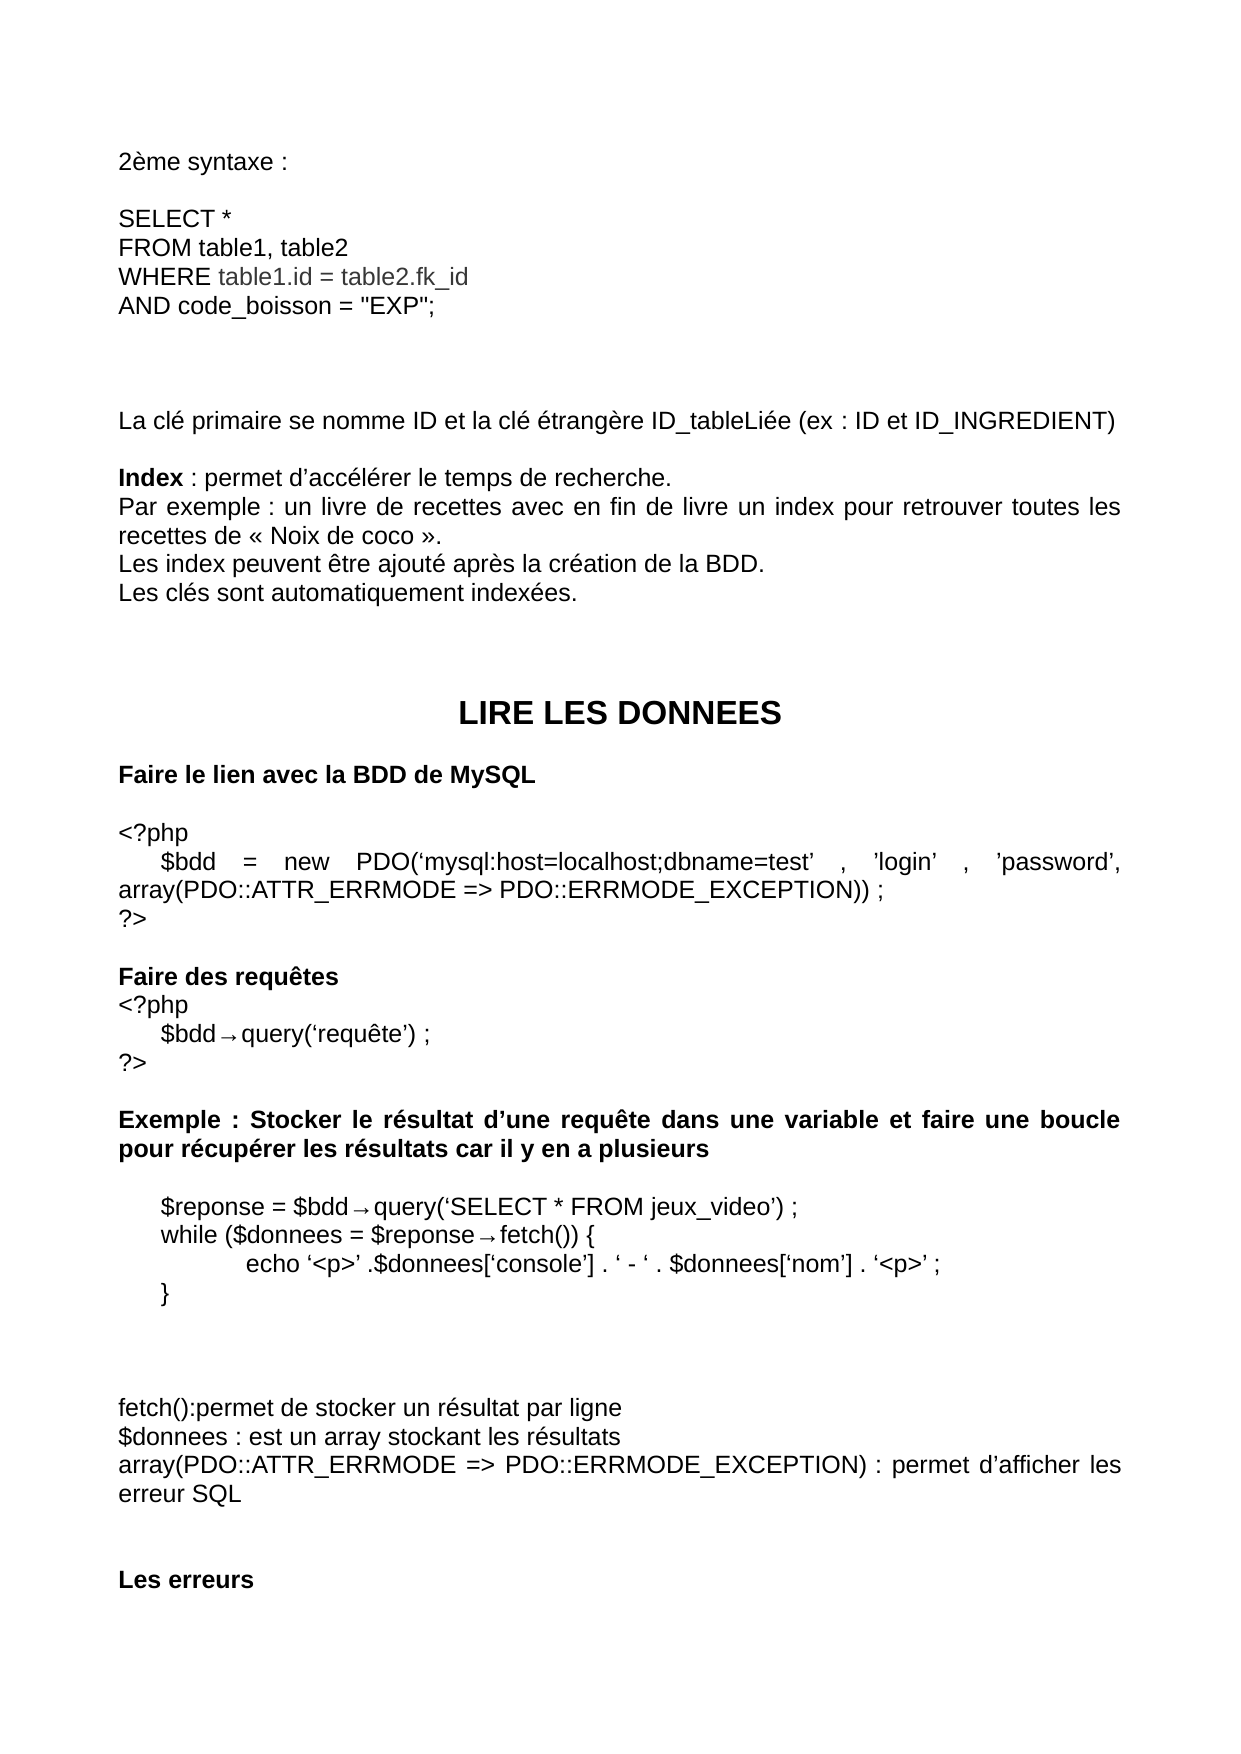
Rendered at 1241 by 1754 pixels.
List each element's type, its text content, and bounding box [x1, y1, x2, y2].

text Faire le lien avec la BDD de MySQL [118, 760, 1122, 789]
text SELECT * [118, 204, 1122, 233]
text $bdd→query(‘requête’) ; [118, 1019, 1122, 1048]
text FROM table1, table2 [118, 233, 1122, 262]
text Exemple : Stocker le résultat d’une requête dans une variable et faire une boucle pour récupérer les résultats car il y en a plusieurs [118, 1105, 1122, 1163]
text <?php [118, 990, 1122, 1019]
text } [118, 1278, 1122, 1307]
text Les erreurs [118, 1565, 1122, 1594]
text LIRE LES DONNEES [118, 693, 1122, 732]
text Index : permet d’accélérer le temps de recherche. [118, 463, 1122, 492]
text Les clés sont automatiquement indexées. [118, 578, 1122, 607]
text $bdd = new PDO(‘mysql:host=localhost;dbname=test’ , ’login’ , ’password’, array(PDO::ATTR_ERRMODE => PDO::ERRMODE_EXCEPTION)) ; [118, 847, 1122, 904]
text 2ème syntaxe : [118, 147, 1122, 176]
text $donnees : est un array stockant les résultats [118, 1422, 1122, 1450]
text Les index peuvent être ajouté après la création de la BDD. [118, 549, 1122, 578]
text ?> [118, 904, 1122, 933]
text Par exemple : un livre de recettes avec en fin de livre un index pour retrouver toutes les recettes de « Noix de coco ». [118, 492, 1122, 549]
text <?php [118, 818, 1122, 847]
text echo ‘<p>’ .$donnees[‘console’] . ‘ - ‘ . $donnees[‘nom’] . ‘<p>’ ; [118, 1249, 1122, 1278]
text while ($donnees = $reponse→fetch()) { [118, 1220, 1122, 1249]
text array(PDO::ATTR_ERRMODE => PDO::ERRMODE_EXCEPTION) : permet d’afficher les erreur SQL [118, 1450, 1122, 1508]
text La clé primaire se nomme ID et la clé étrangère ID_tableLiée (ex : ID et ID_INGREDIENT) [118, 406, 1122, 434]
text $reponse = $bdd→query(‘SELECT * FROM jeux_video’) ; [118, 1192, 1122, 1220]
text Faire des requêtes [118, 962, 1122, 990]
text WHERE table1.id = table2.fk_id [118, 262, 1122, 291]
text fetch():permet de stocker un résultat par ligne [118, 1393, 1122, 1422]
text AND code_boisson = "EXP"; [118, 291, 1122, 319]
text ?> [118, 1048, 1122, 1077]
